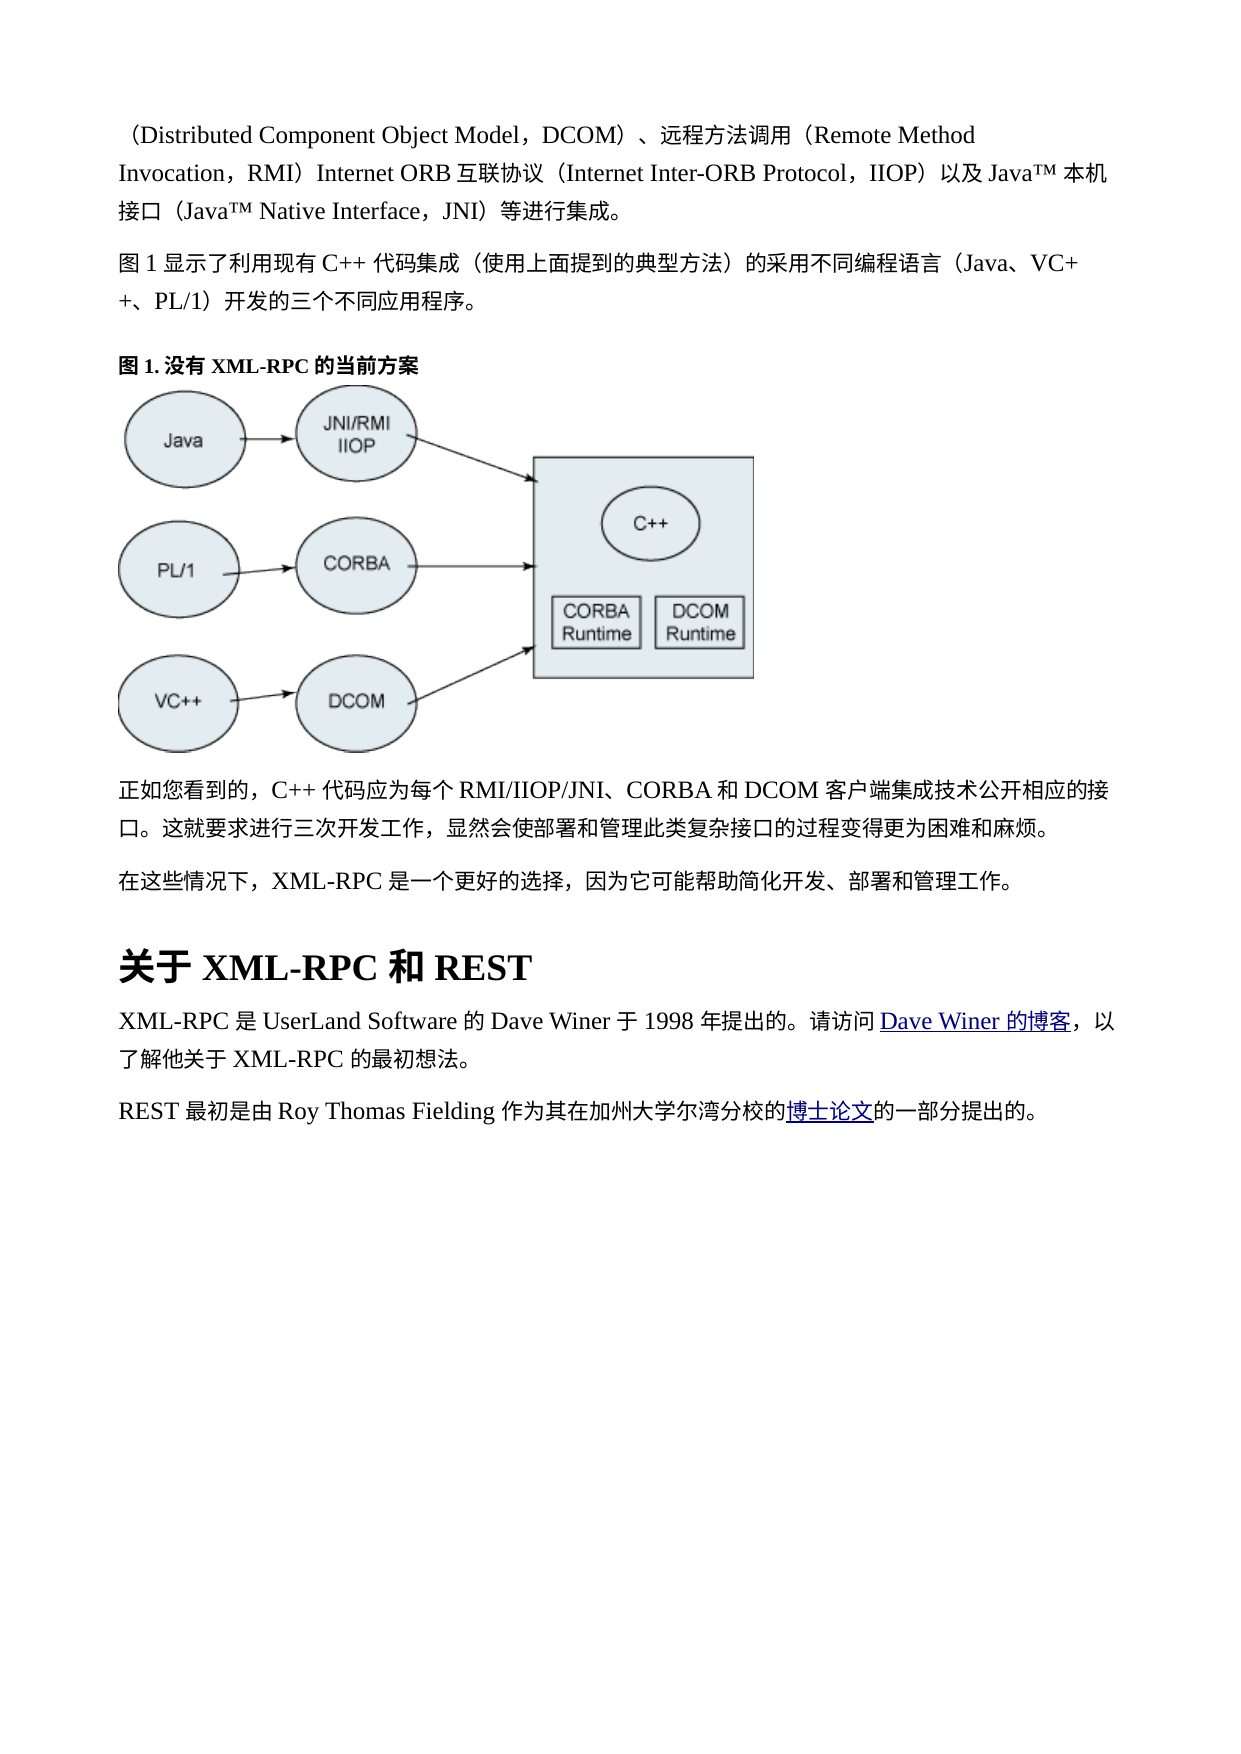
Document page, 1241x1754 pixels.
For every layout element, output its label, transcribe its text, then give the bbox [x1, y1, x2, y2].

subtitle 图 1. 没有 XML-RPC 的当前方案 [118, 349, 1122, 379]
text （Distributed Component Object Model，DCOM）、远程方法调用（Remote Method Invocation，RMI）Internet ORB互联协议（Internet Inter-ORB Protocol，IIOP）以及 Java™ 本机接口（Java™ Native Interface，JNI）等进行集成。 [118, 118, 1122, 226]
text 图 1 显示了利用现有 C++ 代码集成（使用上面提到的典型方法）的采用不同编程语言（Java、VC++、PL/1）开发的三个不同应用程序。 [118, 246, 1122, 316]
text 在这些情况下，XML-RPC 是一个更好的选择，因为它可能帮助简化开发、部署和管理工作。 [118, 864, 1122, 895]
subtitle 关于 XML-RPC 和 REST [118, 937, 1122, 991]
text 正如您看到的，C++ 代码应为每个 RMI/IIOP/JNI、CORBA 和 DCOM 客户端集成技术公开相应的接口。这就要求进行三次开发工作，显然会使部署和管理此类复杂接口的过程变得更为困难和麻烦。 [118, 773, 1122, 843]
text XML-RPC 是 UserLand Software 的 Dave Winer 于 1998 年提出的。请访问 Dave Winer 的博客，以了解他关于 XML-RPC 的最初想法。 [118, 1004, 1122, 1073]
text REST 最初是由 Roy Thomas Fielding 作为其在加州大学尔湾分校的博士论文的一部分提出的。 [118, 1094, 1122, 1126]
picture [118, 385, 754, 753]
